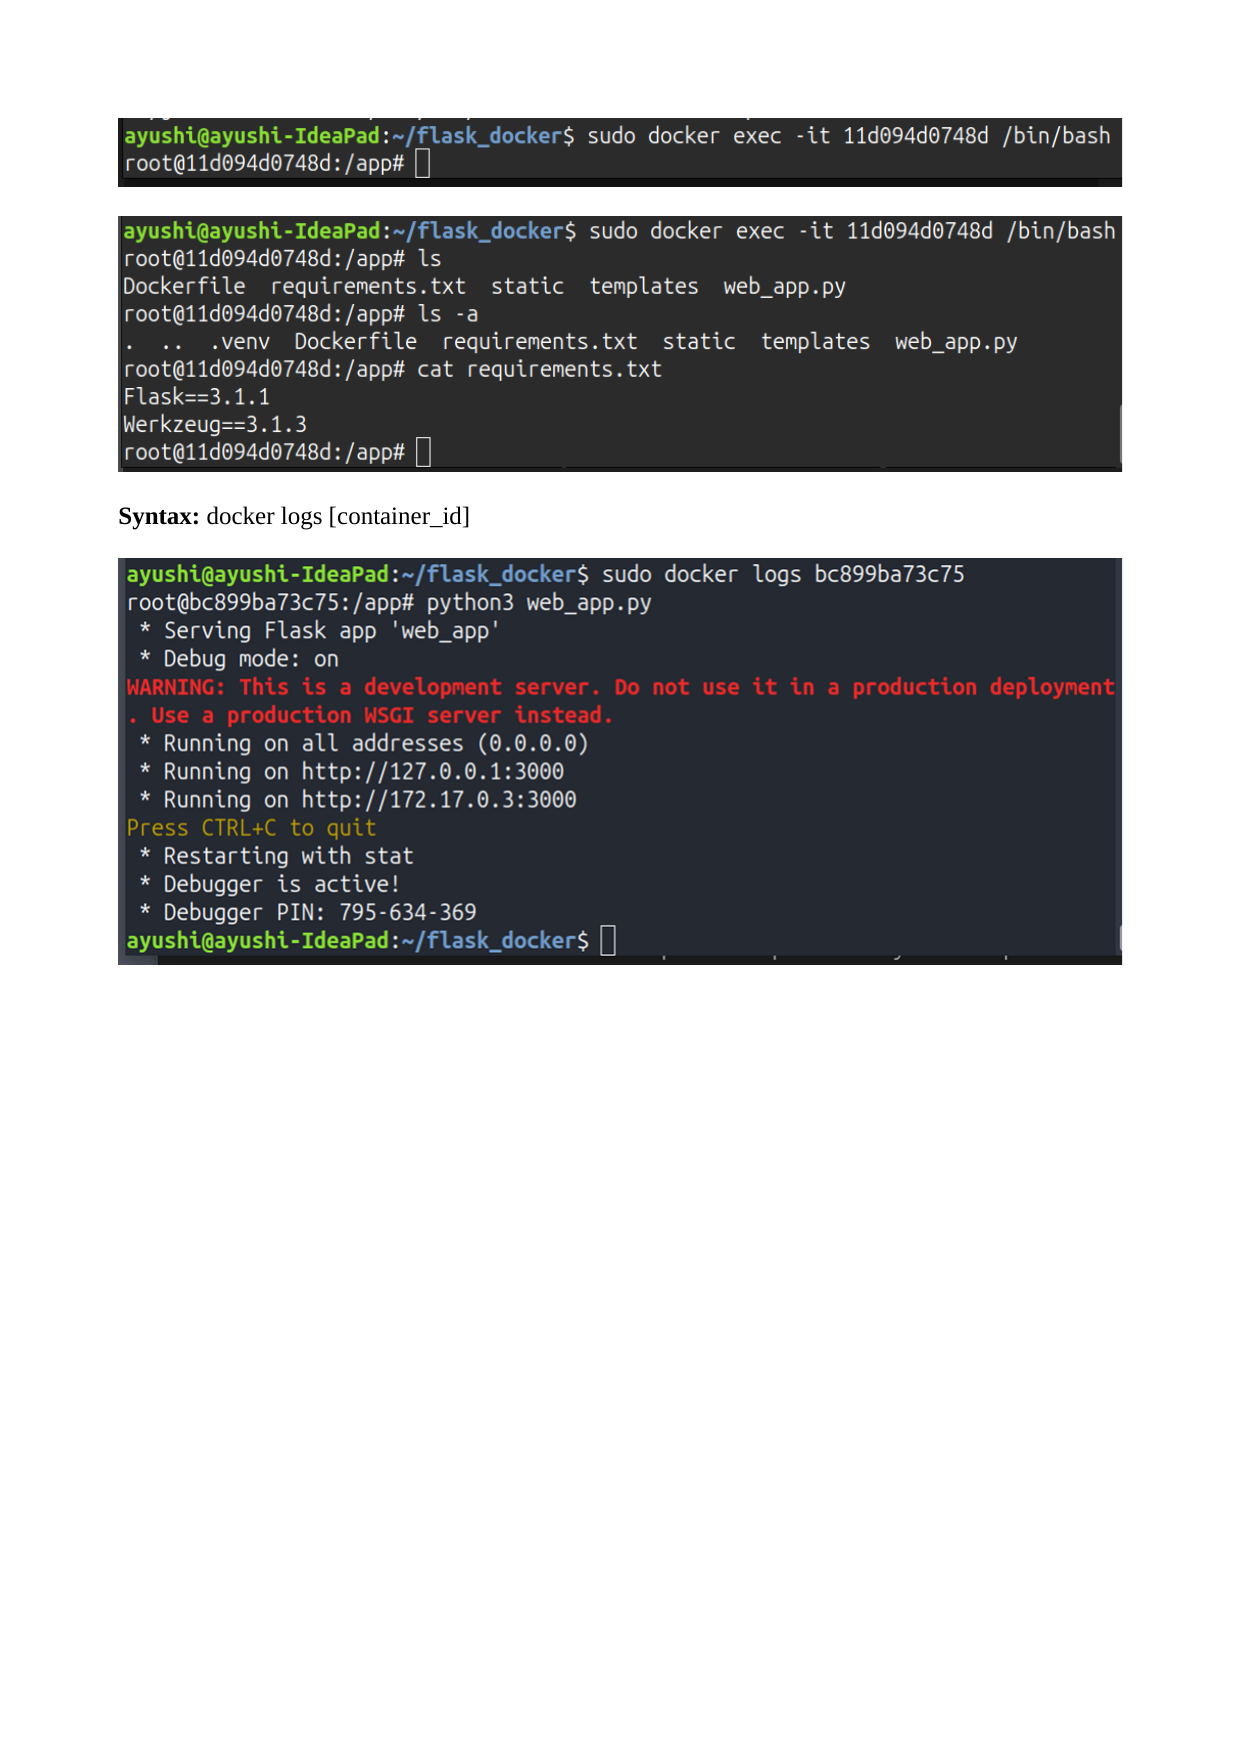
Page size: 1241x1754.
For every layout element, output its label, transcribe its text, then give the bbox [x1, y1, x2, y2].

text Syntax: docker logs [container_id] [118, 501, 1122, 530]
